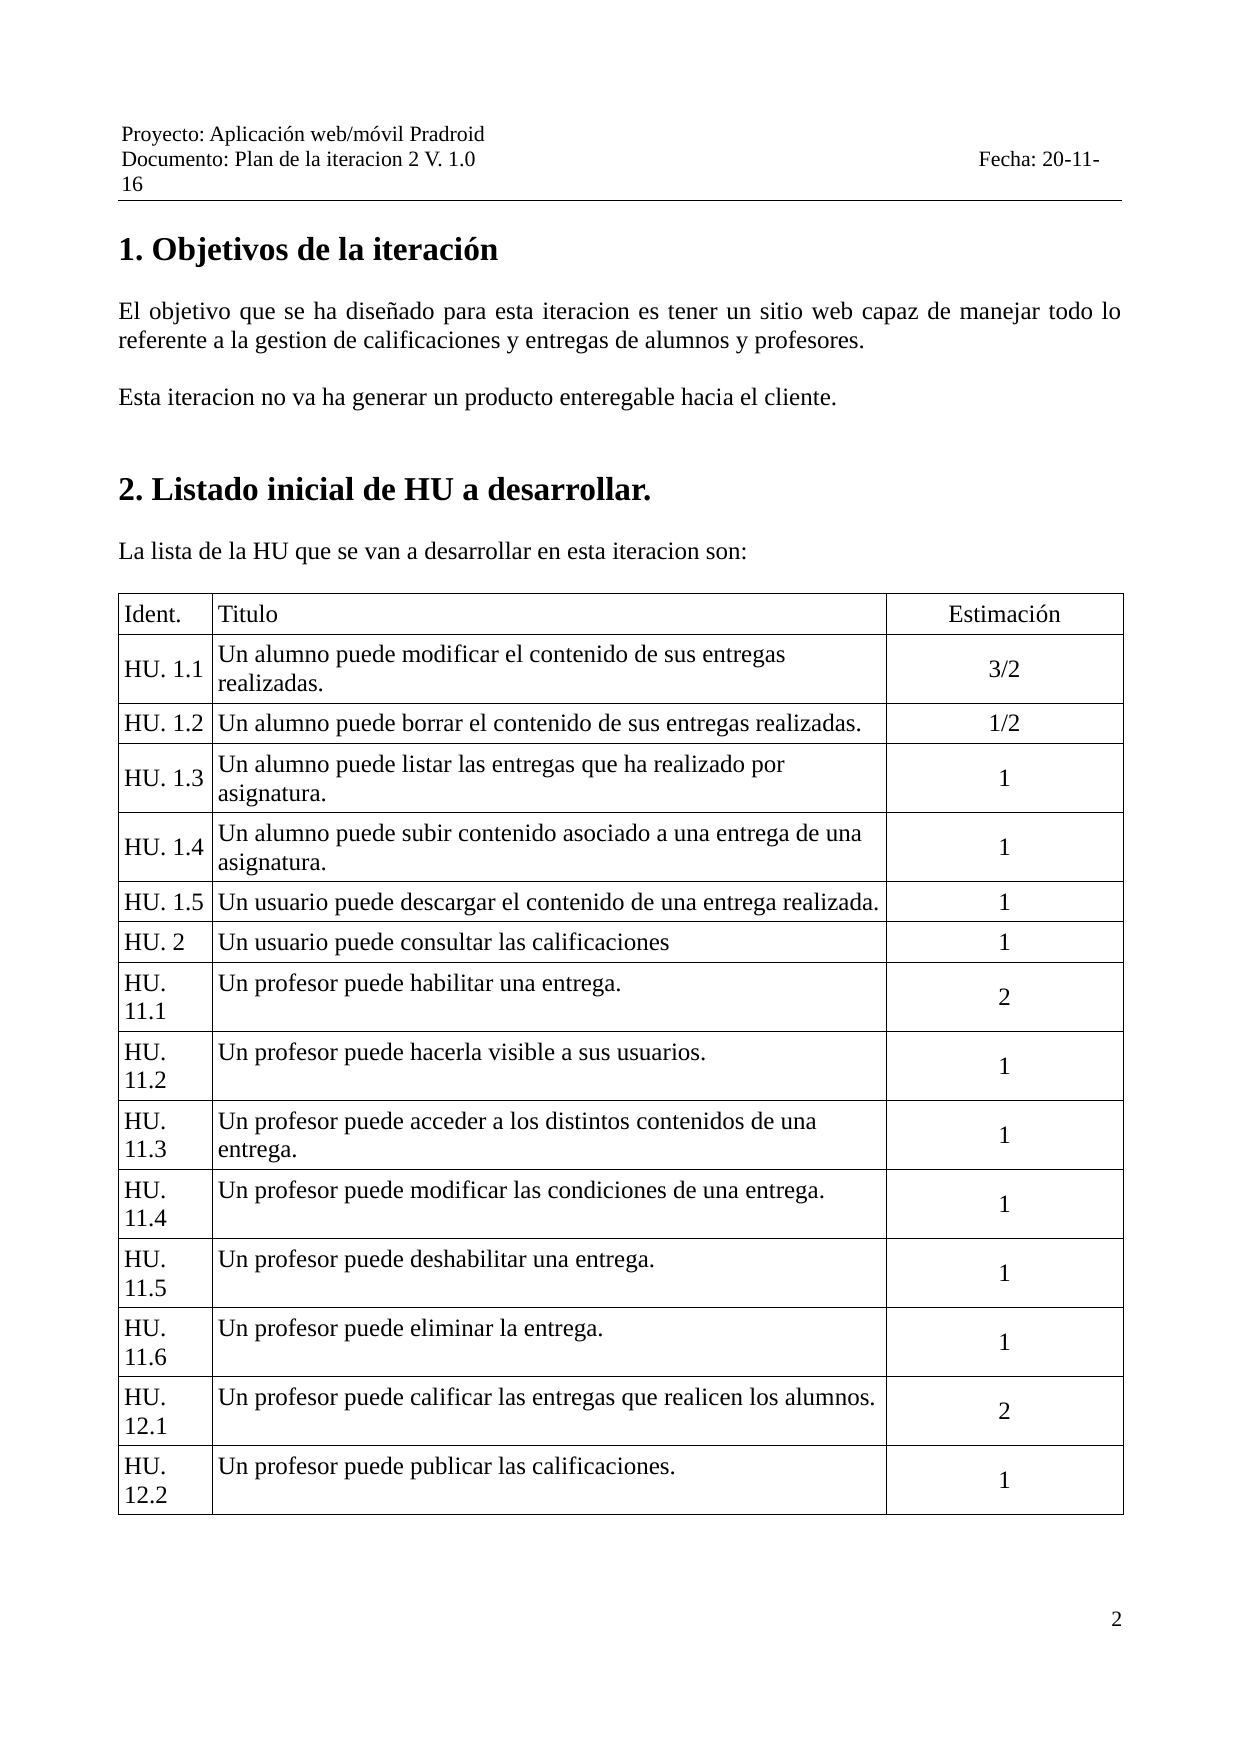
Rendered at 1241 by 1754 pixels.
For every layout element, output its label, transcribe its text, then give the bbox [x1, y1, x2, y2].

table_cell HU. 12.2 [119, 1446, 212, 1514]
text 1. Objetivos de la iteración [118, 229, 1122, 267]
table_cell HU. 1.3 [119, 744, 212, 812]
table_cell Un profesor puede modificar las condiciones de una entrega. [213, 1170, 886, 1238]
text Esta iteracion no va ha generar un producto enteregable hacia el cliente. [118, 382, 1122, 411]
table_cell 1 [887, 744, 1123, 812]
table_cell 1 [887, 922, 1123, 962]
table_cell HU. 11.3 [119, 1101, 212, 1169]
table_cell Un alumno puede subir contenido asociado a una entrega de una asignatura. [213, 813, 886, 881]
table_cell Un usuario puede descargar el contenido de una entrega realizada. [213, 882, 886, 921]
table_header Titulo [213, 594, 886, 634]
table_cell 2 [887, 1377, 1123, 1445]
table_cell 1 [887, 882, 1123, 921]
table_cell Un profesor puede hacerla visible a sus usuarios. [213, 1032, 886, 1100]
table_cell Un profesor puede deshabilitar una entrega. [213, 1239, 886, 1307]
table_cell Un alumno puede listar las entregas que ha realizado por asignatura. [213, 744, 886, 812]
table_cell 1 [887, 1308, 1123, 1376]
table_cell Un profesor puede publicar las calificaciones. [213, 1446, 886, 1514]
table_cell HU. 2 [119, 922, 212, 962]
text El objetivo que se ha diseñado para esta iteracion es tener un sitio web capaz de manejar todo lo referente a la gestion de calificaciones y entregas de alumnos y profesores. [118, 296, 1122, 354]
table_cell Un profesor puede eliminar la entrega. [213, 1308, 886, 1376]
text 2. Listado inicial de HU a desarrollar. [118, 469, 1122, 507]
table_cell Un profesor puede acceder a los distintos contenidos de una entrega. [213, 1101, 886, 1169]
table_cell HU. 11.2 [119, 1032, 212, 1100]
table_header Estimación [887, 594, 1123, 634]
table_cell 1 [887, 1170, 1123, 1238]
table_cell 1 [887, 1239, 1123, 1307]
table_cell 1 [887, 813, 1123, 881]
table_cell HU. 12.1 [119, 1377, 212, 1445]
table_cell HU. 1.4 [119, 813, 212, 881]
table_cell Un alumno puede borrar el contenido de sus entregas realizadas. [213, 704, 886, 743]
table_cell 2 [887, 963, 1123, 1031]
table_cell HU. 1.1 [119, 635, 212, 703]
table_header Ident. [119, 594, 212, 634]
text La lista de la HU que se van a desarrollar en esta iteracion son: [118, 536, 1122, 564]
table_cell HU. 1.2 [119, 704, 212, 743]
table_cell 1 [887, 1446, 1123, 1514]
table_cell HU. 11.1 [119, 963, 212, 1031]
table_cell 1 [887, 1101, 1123, 1169]
table_cell HU. 11.4 [119, 1170, 212, 1238]
table_cell 3/2 [887, 635, 1123, 703]
table_cell Un profesor puede calificar las entregas que realicen los alumnos. [213, 1377, 886, 1445]
table_cell Un alumno puede modificar el contenido de sus entregas realizadas. [213, 635, 886, 703]
table_cell 1/2 [887, 704, 1123, 743]
table_cell HU. 1.5 [119, 882, 212, 921]
table_cell Un profesor puede habilitar una entrega. [213, 963, 886, 1031]
table_cell 1 [887, 1032, 1123, 1100]
table_cell Un usuario puede consultar las calificaciones [213, 922, 886, 962]
table_cell HU. 11.6 [119, 1308, 212, 1376]
table_cell HU. 11.5 [119, 1239, 212, 1307]
